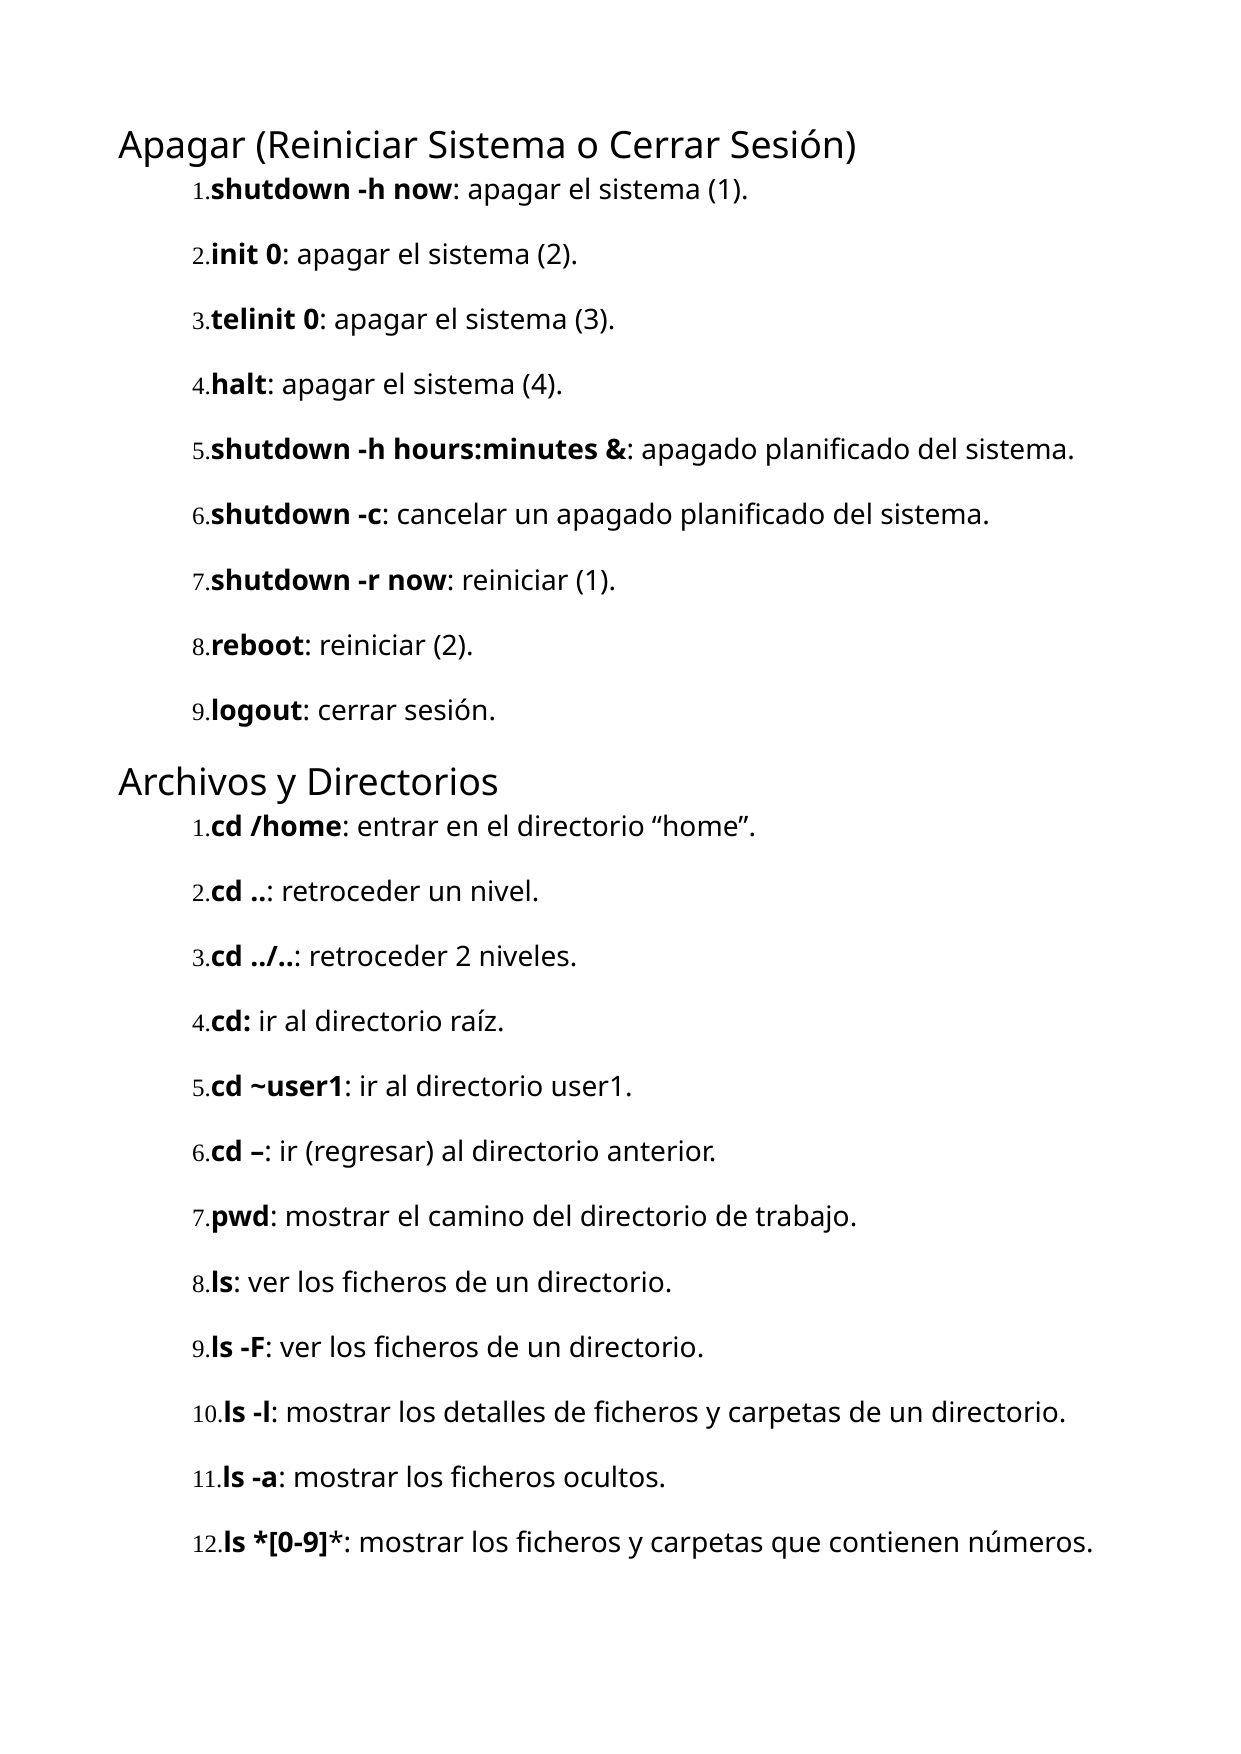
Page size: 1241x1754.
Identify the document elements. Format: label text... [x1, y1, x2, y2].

list cd: ir al directorio raíz. [118, 1001, 1122, 1040]
list ls -l: mostrar los detalles de ficheros y carpetas de un directorio. [118, 1392, 1122, 1430]
list shutdown -h hours:minutes &: apagado planificado del sistema. [118, 429, 1122, 468]
list cd ~user1: ir al directorio user1. [118, 1067, 1122, 1105]
list ls *[0-9]*: mostrar los ficheros y carpetas que contienen números. [118, 1522, 1122, 1561]
list shutdown -c: cancelar un apagado planificado del sistema. [118, 495, 1122, 533]
list ls -F: ver los ficheros de un directorio. [118, 1327, 1122, 1365]
list shutdown -r now: reiniciar (1). [118, 560, 1122, 598]
list ls: ver los ficheros de un directorio. [118, 1262, 1122, 1300]
list logout: cerrar sesión. [118, 690, 1122, 728]
list init 0: apagar el sistema (2). [118, 234, 1122, 273]
list cd ..: retroceder un nivel. [118, 871, 1122, 909]
list ls -a: mostrar los ficheros ocultos. [118, 1457, 1122, 1496]
list shutdown -h now: apagar el sistema (1). [118, 169, 1122, 207]
subtitle Apagar (Reiniciar Sistema o Cerrar Sesión) [118, 118, 1122, 169]
list pwd: mostrar el camino del directorio de trabajo. [118, 1197, 1122, 1235]
list cd ../..: retroceder 2 niveles. [118, 936, 1122, 975]
list telinit 0: apagar el sistema (3). [118, 299, 1122, 338]
list cd /home: entrar en el directorio “home”. [118, 806, 1122, 844]
list reboot: reiniciar (2). [118, 625, 1122, 663]
list cd –: ir (regresar) al directorio anterior. [118, 1132, 1122, 1170]
list halt: apagar el sistema (4). [118, 364, 1122, 403]
subtitle Archivos y Directorios [118, 755, 1122, 806]
